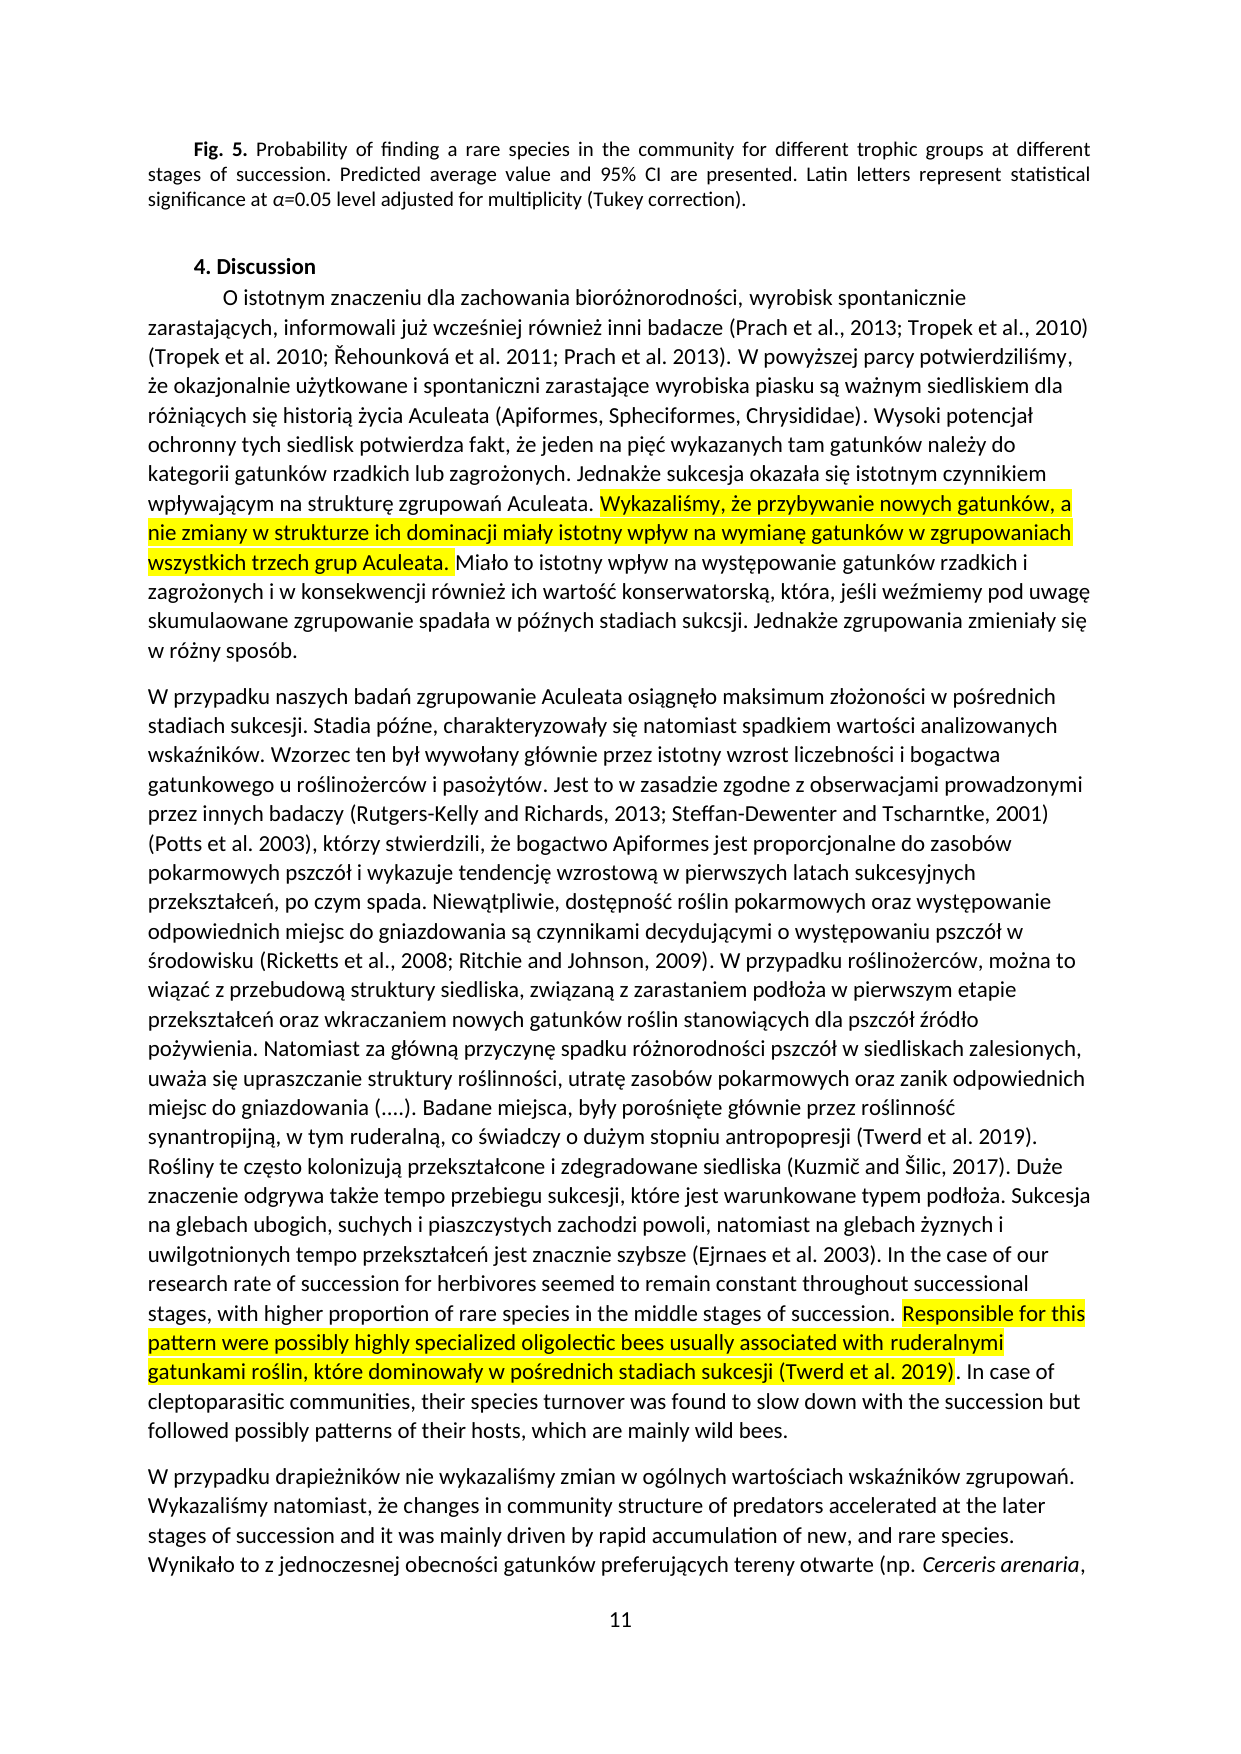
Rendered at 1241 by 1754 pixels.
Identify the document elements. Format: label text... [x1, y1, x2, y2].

text 4. Discussion [148, 252, 1092, 280]
text W przypadku naszych badań zgrupowanie Aculeata osiągnęło maksimum złożoności w pośrednich stadiach sukcesji. Stadia późne, charakteryzowały się natomiast spadkiem wartości analizowanych wskaźników. Wzorzec ten był wywołany głównie przez istotny wzrost liczebności i bogactwa gatunkowego u roślinożerców i pasożytów. Jest to w zasadzie zgodne z obserwacjami prowadzonymi przez innych badaczy (Rutgers-Kelly and Richards, 2013; Steffan-Dewenter and Tscharntke, 2001)(Potts et al. 2003), którzy stwierdzili, że bogactwo Apiformes jest proporcjonalne do zasobów pokarmowych pszczół i wykazuje tendencję wzrostową w pierwszych latach sukcesyjnych przekształceń, po czym spada. Niewątpliwie, dostępność roślin pokarmowych oraz występowanie odpowiednich miejsc do gniazdowania są czynnikami decydującymi o występowaniu pszczół w środowisku (Ricketts et al., 2008; Ritchie and Johnson, 2009). W przypadku roślinożerców, można to wiązać z przebudową struktury siedliska, związaną z zarastaniem podłoża w pierwszym etapie przekształceń oraz wkraczaniem nowych gatunków roślin stanowiących dla pszczół źródło pożywienia. Natomiast za główną przyczynę spadku różnorodności pszczół w siedliskach zalesionych, uważa się upraszczanie struktury roślinności, utratę zasobów pokarmowych oraz zanik odpowiednich miejsc do gniazdowania (....). Badane miejsca, były porośnięte głównie przez roślinność synantropijną, w tym ruderalną, co świadczy o dużym stopniu antropopresji (Twerd et al. 2019). Rośliny te często kolonizują przekształcone i zdegradowane siedliska (Kuzmič and Šilic, 2017). Duże znaczenie odgrywa także tempo przebiegu sukcesji, które jest warunkowane typem podłoża. Sukcesja na glebach ubogich, suchych i piaszczystych zachodzi powoli, natomiast na glebach żyznych i uwilgotnionych tempo przekształceń jest znacznie szybsze (Ejrnaes et al. 2003). In the case of our research rate of succession for herbivores seemed to remain constant throughout successional stages, with higher proportion of rare species in the middle stages of succession. Responsible for this pattern were possibly highly specialized oligolectic bees usually associated with ruderalnymi gatunkami roślin, które dominowały w pośrednich stadiach sukcesji (Twerd et al. 2019). In case of cleptoparasitic communities, their species turnover was found to slow down with the succession but followed possibly patterns of their hosts, which are mainly wild bees. [148, 682, 1092, 1444]
text O istotnym znaczeniu dla zachowania bioróżnorodności, wyrobisk spontanicznie zarastających, informowali już wcześniej również inni badacze (Prach et al., 2013; Tropek et al., 2010)(Tropek et al. 2010; Řehounková et al. 2011; Prach et al. 2013). W powyższej parcy potwierdziliśmy, że okazjonalnie użytkowane i spontaniczni zarastające wyrobiska piasku są ważnym siedliskiem dla różniących się historią życia Aculeata (Apiformes, Spheciformes, Chrysididae). Wysoki potencjał ochronny tych siedlisk potwierdza fakt, że jeden na pięć wykazanych tam gatunków należy do kategorii gatunków rzadkich lub zagrożonych. Jednakże sukcesja okazała się istotnym czynnikiem wpływającym na strukturę zgrupowań Aculeata. Wykazaliśmy, że przybywanie nowych gatunków, a nie zmiany w strukturze ich dominacji miały istotny wpływ na wymianę gatunków w zgrupowaniach wszystkich trzech grup Aculeata. Miało to istotny wpływ na występowanie gatunków rzadkich i zagrożonych i w konsekwencji również ich wartość konserwatorską, która, jeśli weźmiemy pod uwagę skumulaowane zgrupowanie spadała w późnych stadiach sukcsji. Jednakże zgrupowania zmieniały się w różny sposób. [148, 283, 1092, 664]
text W przypadku drapieżników nie wykazaliśmy zmian w ogólnych wartościach wskaźników zgrupowań. Wykazaliśmy natomiast, że changes in community structure of predators accelerated at the later stages of succession and it was mainly driven by rapid accumulation of new, and rare species. Wynikało to z jednoczesnej obecności gatunków preferujących tereny otwarte (np. Cerceris arenaria, [148, 1462, 1092, 1578]
text Fig. 5. Probability of finding a rare species in the community for different trophic groups at different stages of succession. Predicted average value and 95% CI are presented. Latin letters represent statistical significance at α=0.05 level adjusted for multiplicity (Tukey correction). [148, 136, 1092, 212]
